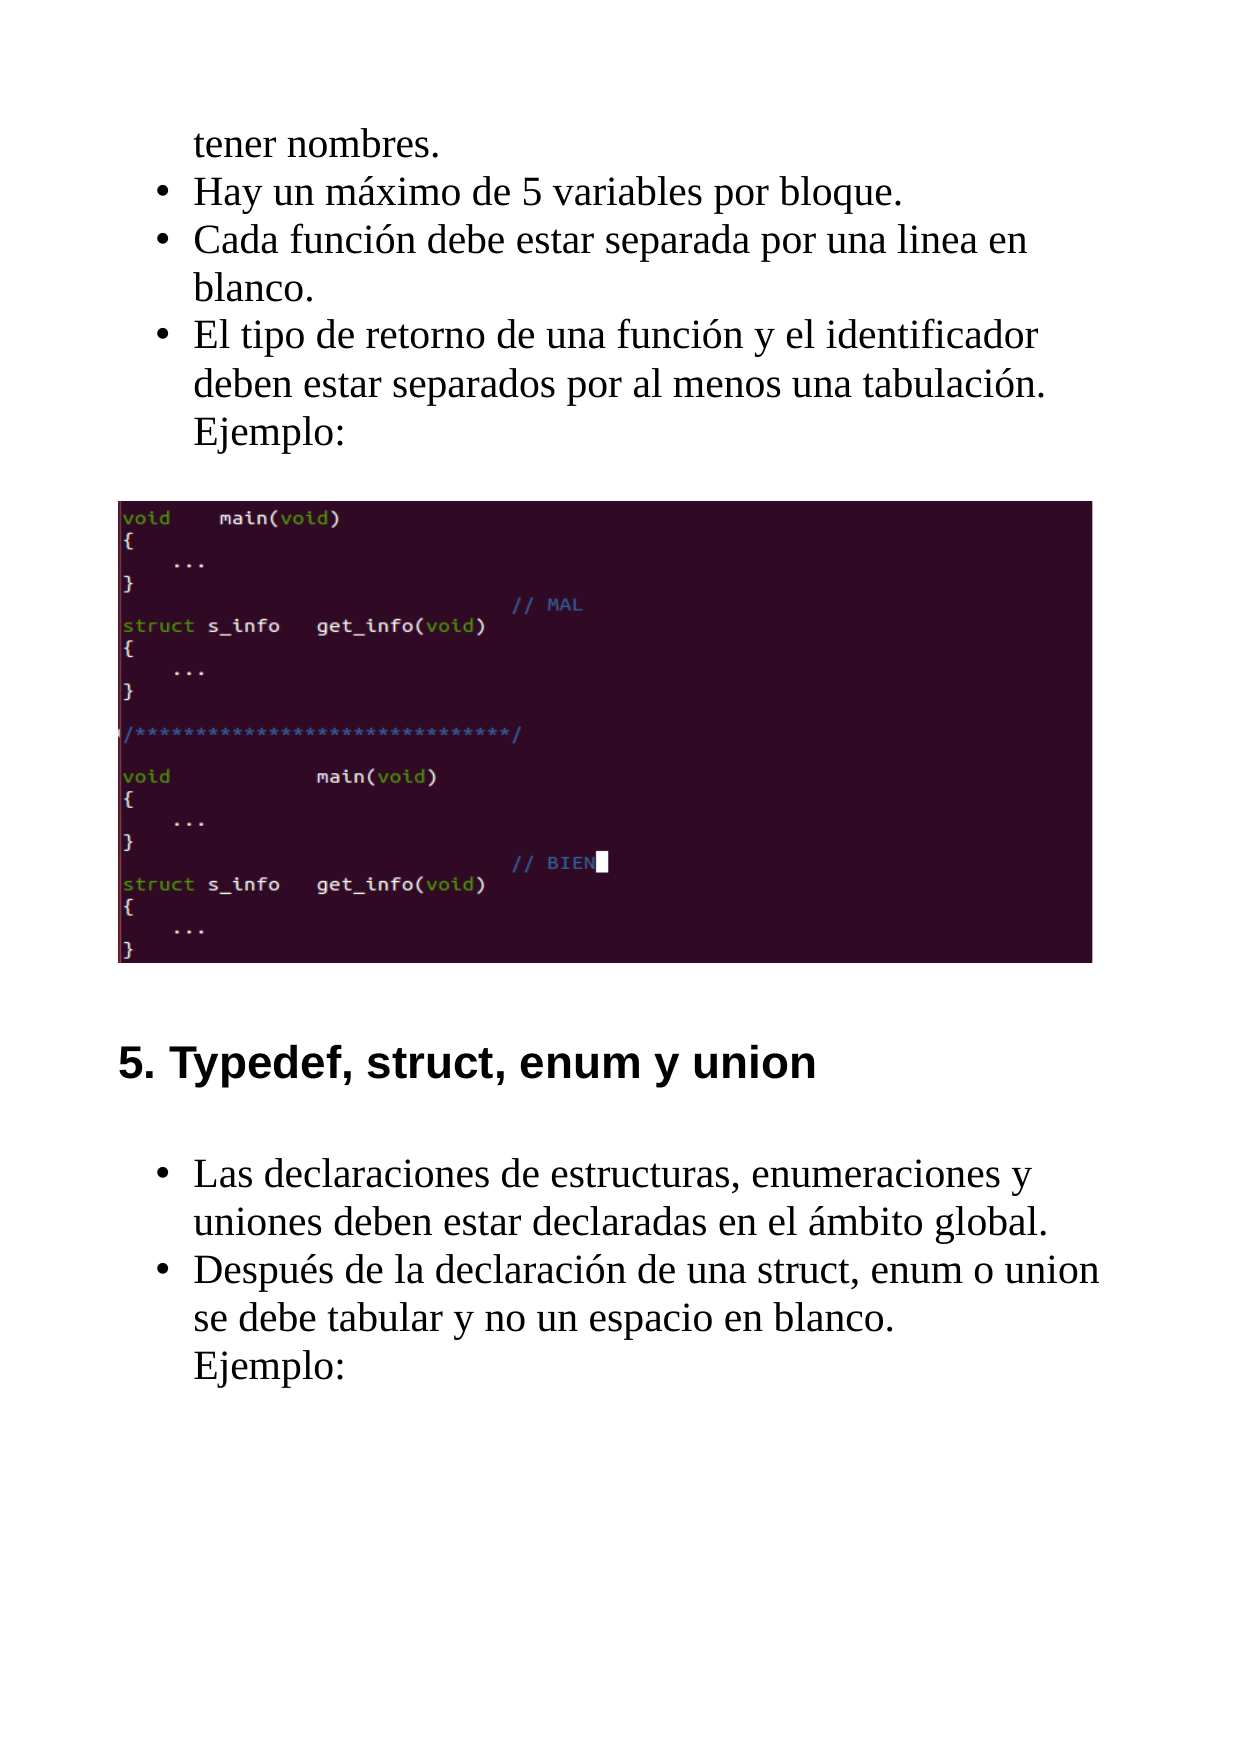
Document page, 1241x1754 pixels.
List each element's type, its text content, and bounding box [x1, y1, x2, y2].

list Las declaraciones de estructuras, enumeraciones y uniones deben estar declaradas en el ámbito global. [156, 1149, 1122, 1244]
list El tipo de retorno de una función y el identificador deben estar separados por al menos una tabulación. [156, 310, 1122, 406]
list Ejemplo: [156, 1341, 1122, 1388]
picture [891, 501, 1093, 963]
list tener nombres. [156, 118, 1122, 166]
subtitle 5. Typedef, struct, enum y union [118, 1036, 1122, 1088]
list Cada función debe estar separada por una linea en blanco. [156, 214, 1122, 310]
list Ejemplo: [156, 406, 1122, 454]
list Hay un máximo de 5 variables por bloque. [156, 166, 1122, 214]
list Después de la declaración de una struct, enum o union se debe tabular y no un espacio en blanco. [156, 1244, 1122, 1341]
